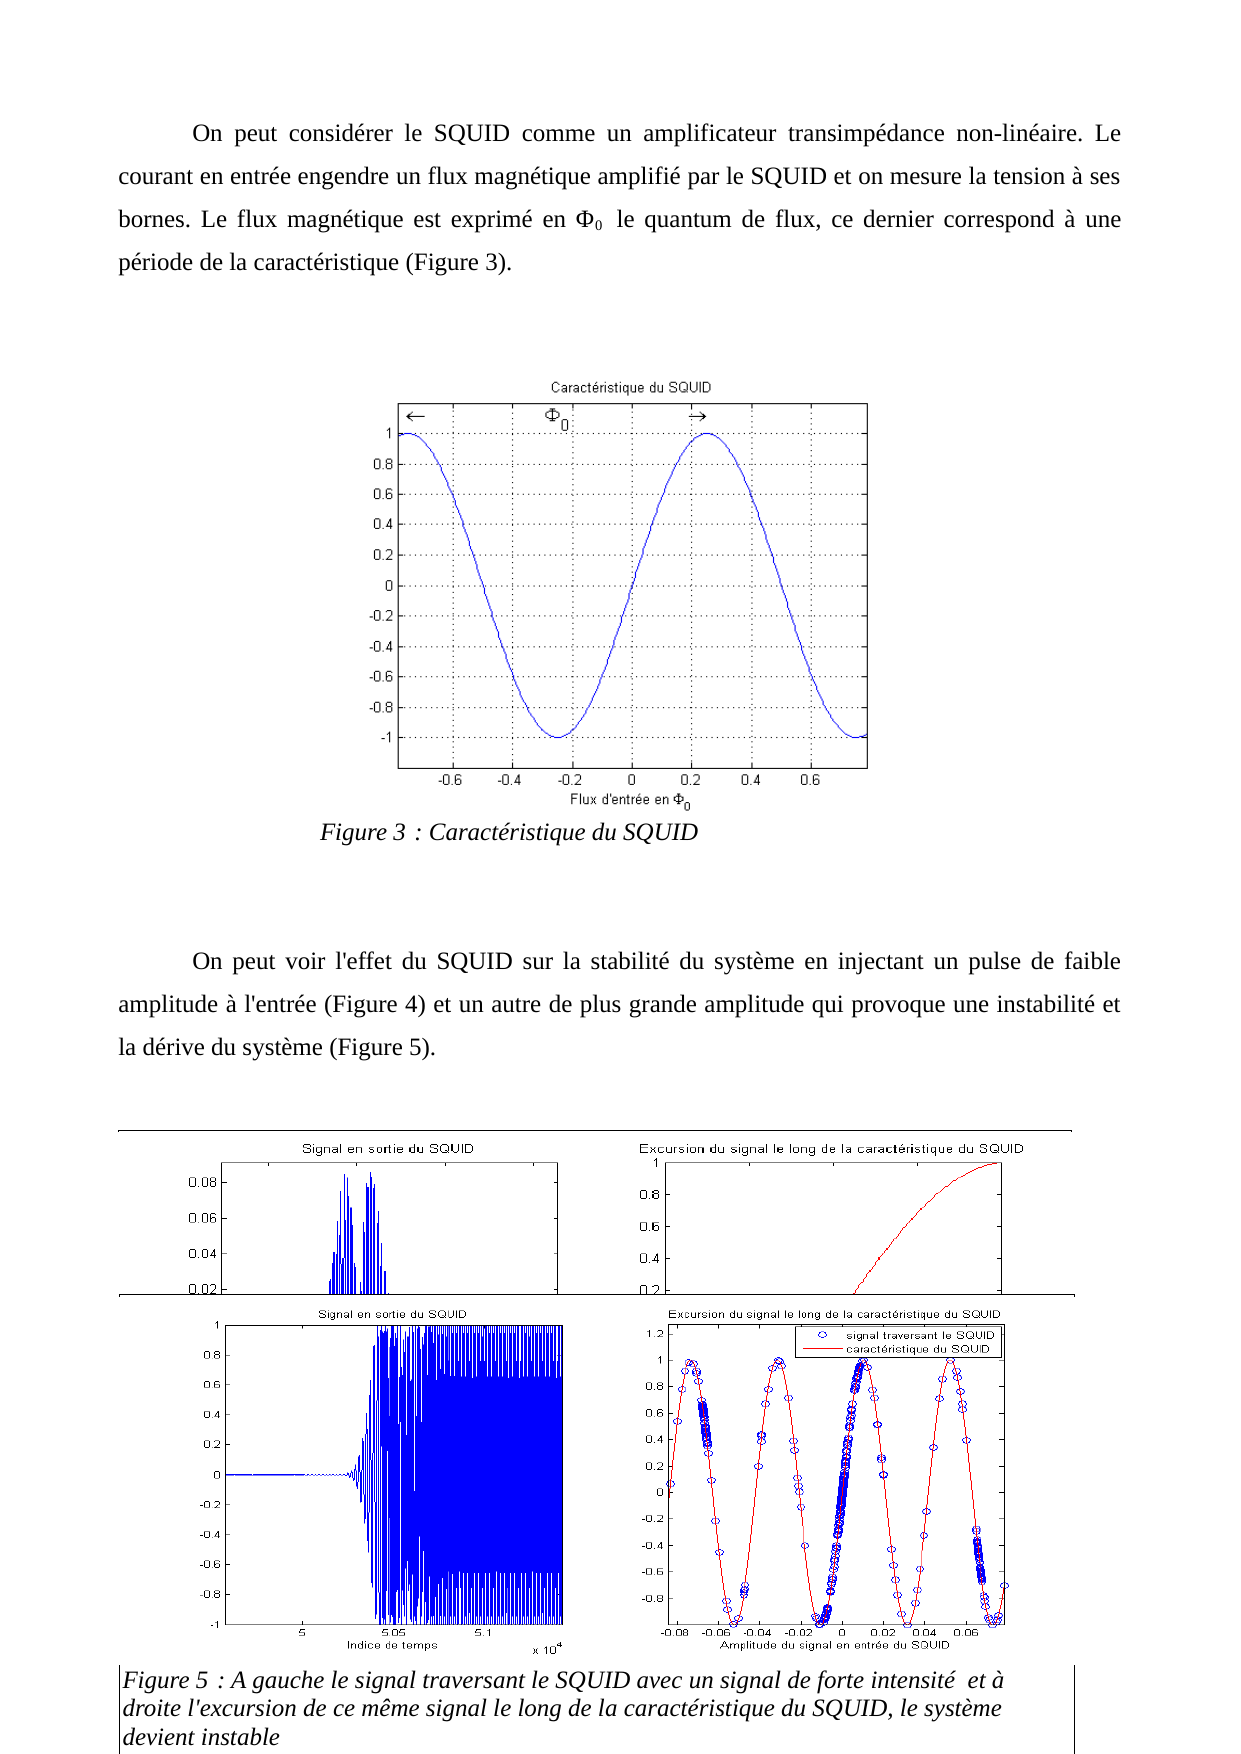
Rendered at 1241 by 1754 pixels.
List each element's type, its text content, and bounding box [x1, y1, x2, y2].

text On peut considérer le SQUID comme un amplificateur transimpédance non-linéaire. Le courant en entrée engendre un flux magnétique amplifié par le SQUID et on mesure la tension à ses bornes. Le flux magnétique est exprimé en Φ0 le quantum de flux, ce dernier correspond à une période de la caractéristique (Figure 3). [118, 118, 1122, 276]
picture [92, 1132, 1099, 1665]
text On peut voir l'effet du SQUID sur la stabilité du système en injectant un pulse de faible amplitude à l'entrée (Figure 4) et un autre de plus grande amplitude qui provoque une instabilité et la dérive du système (Figure 5). [118, 946, 1122, 1061]
picture [319, 369, 924, 817]
text Figure 3 : Caractéristique du SQUID [320, 817, 923, 846]
text Figure 5 : A gauche le signal traversant le SQUID avec un signal de forte intensité et à droite l'excursion de ce même signal le long de la caractéristique du SQUID, le système devient instable [122, 1665, 1071, 1751]
